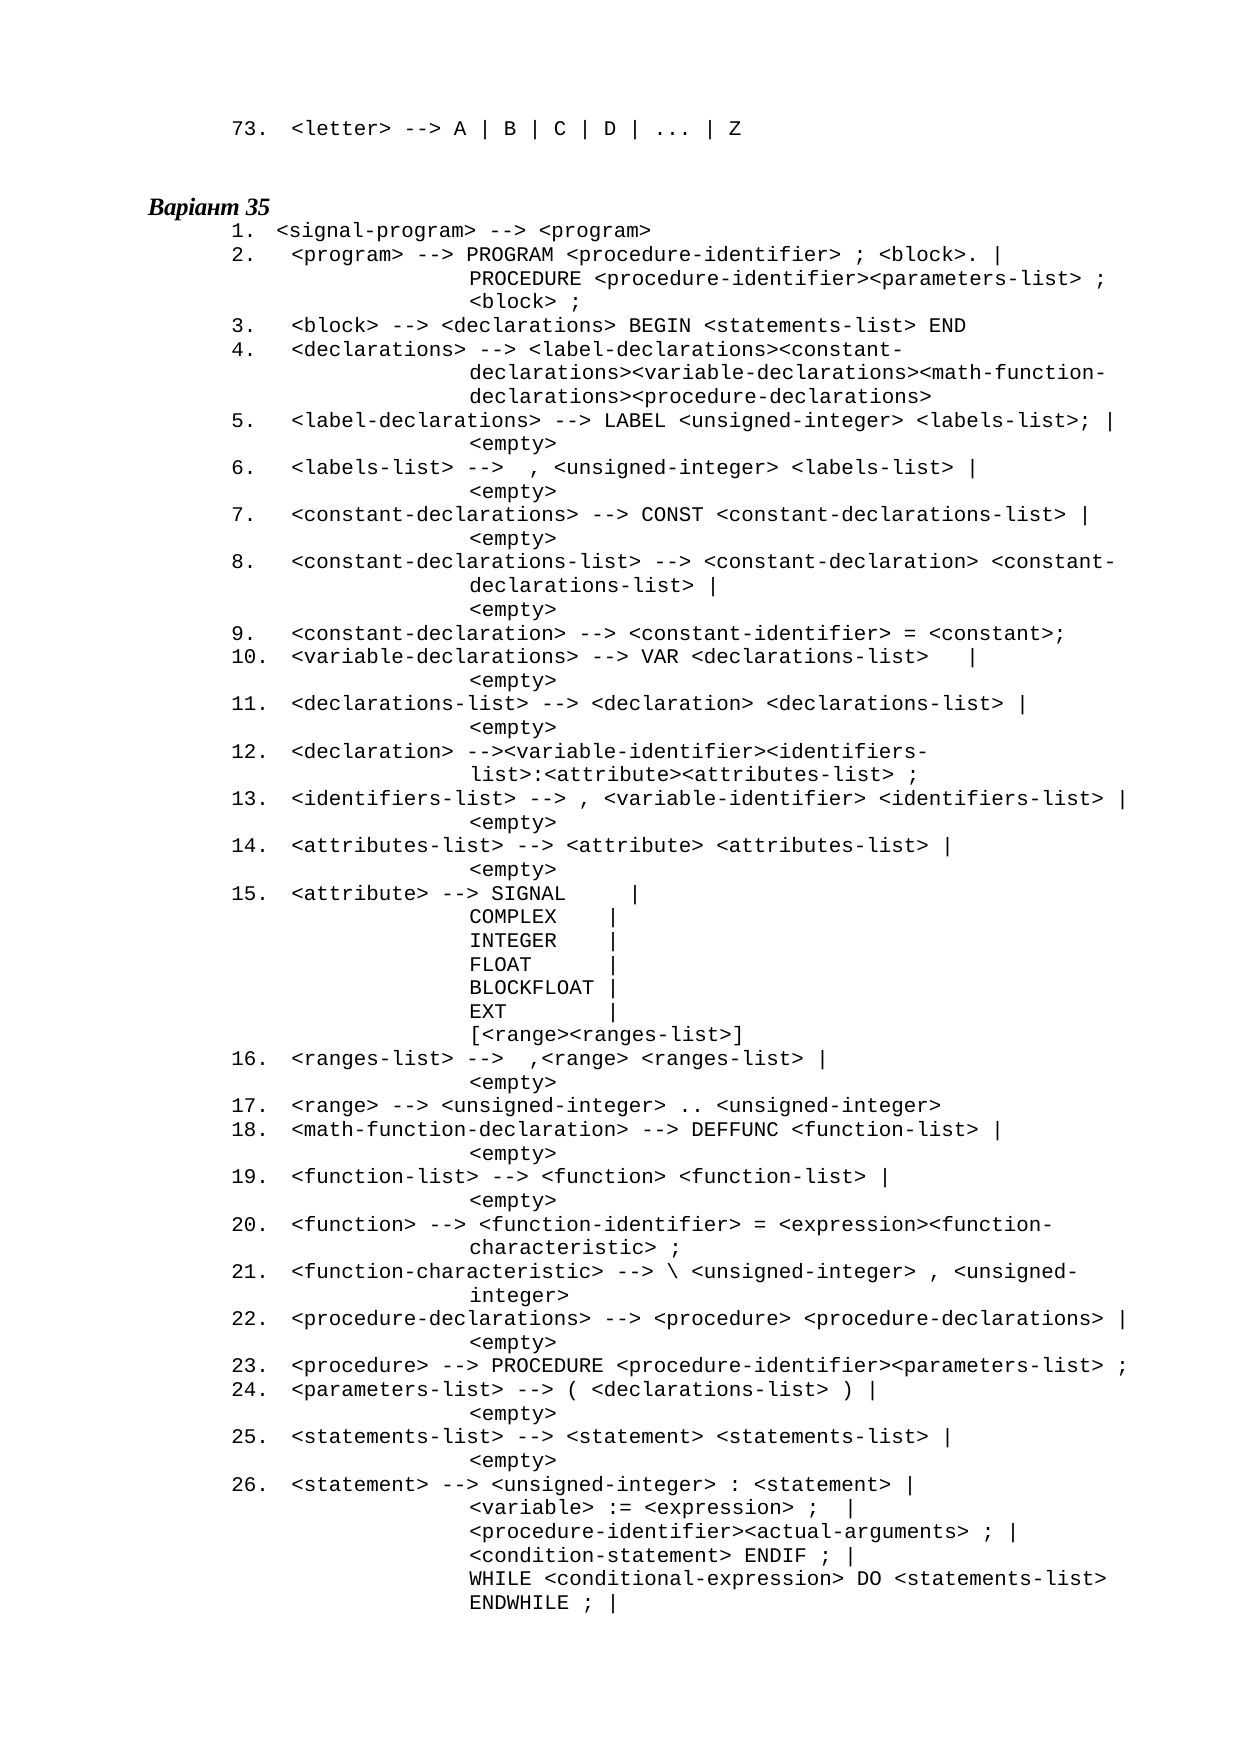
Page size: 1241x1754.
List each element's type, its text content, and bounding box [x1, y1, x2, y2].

list <constant-declarations-list> --> <constant-declaration> <constant-declarations-list> | <empty> [231, 552, 1162, 622]
list <constant-declaration> --> <constant-identifier> = <constant>; [231, 622, 1162, 646]
list <variable-declarations> --> VAR <declarations-list> | <empty> [231, 646, 1162, 693]
list <ranges-list> --> ,<range> <ranges-list> | <empty> [231, 1048, 1162, 1095]
text Варіант 35 [148, 192, 1162, 221]
list <block> --> <declarations> BEGIN <statements-list> END [231, 315, 1162, 339]
list <function> --> <function-identifier> = <expression><function-characteristic> ; [231, 1214, 1162, 1261]
list <label-declarations> --> LABEL <unsigned-integer> <labels-list>; | <empty> [231, 410, 1162, 457]
list <labels-list> --> , <unsigned-integer> <labels-list> | <empty> [231, 457, 1162, 504]
list <attribute> --> SIGNAL | COMPLEX | INTEGER | FLOAT | BLOCKFLOAT | EXT | [<range><ranges-list>] [231, 883, 1162, 1048]
list <declaration> --><variable-identifier><identifiers-list>:<attribute><attributes-list> ; [231, 741, 1162, 788]
list <statement> --> <unsigned-integer> : <statement> | <variable> := <expression> ; | <procedure-identifier><actual-arguments> ; | <condition-statement> ENDIF ; | WHILE <conditional-expression> DO <statements-list> ENDWHILE ; | [231, 1474, 1162, 1616]
list <range> --> <unsigned-integer> .. <unsigned-integer> [231, 1095, 1162, 1119]
list <procedure-declarations> --> <procedure> <procedure-declarations> | <empty> [231, 1308, 1162, 1356]
list <identifiers-list> --> , <variable-identifier> <identifiers-list> | <empty> [231, 788, 1162, 835]
list <function-characteristic> --> \ <unsigned-integer> , <unsigned-integer> [231, 1261, 1162, 1308]
list <declarations-list> --> <declaration> <declarations-list> | <empty> [231, 693, 1162, 741]
list <declarations> --> <label-declarations><constant-declarations><variable-declarations><math-function-declarations><procedure-declarations> [231, 339, 1162, 410]
list <math-function-declaration> --> DEFFUNC <function-list> | <empty> [231, 1119, 1162, 1166]
list <signal-program> --> <program> [231, 221, 1162, 244]
list <letter> --> A | B | C | D | ... | Z [231, 118, 1162, 142]
list <function-list> --> <function> <function-list> | <empty> [231, 1166, 1162, 1214]
list <statements-list> --> <statement> <statements-list> | <empty> [231, 1426, 1162, 1474]
list <program> --> PROGRAM <procedure-identifier> ; <block>. | PROCEDURE <procedure-identifier><parameters-list> ; <block> ; [231, 244, 1162, 315]
list <attributes-list> --> <attribute> <attributes-list> | <empty> [231, 835, 1162, 883]
list <parameters-list> --> ( <declarations-list> ) | <empty> [231, 1379, 1162, 1426]
list <procedure> --> PROCEDURE <procedure-identifier><parameters-list> ; [231, 1356, 1162, 1379]
list <constant-declarations> --> CONST <constant-declarations-list> | <empty> [231, 504, 1162, 552]
